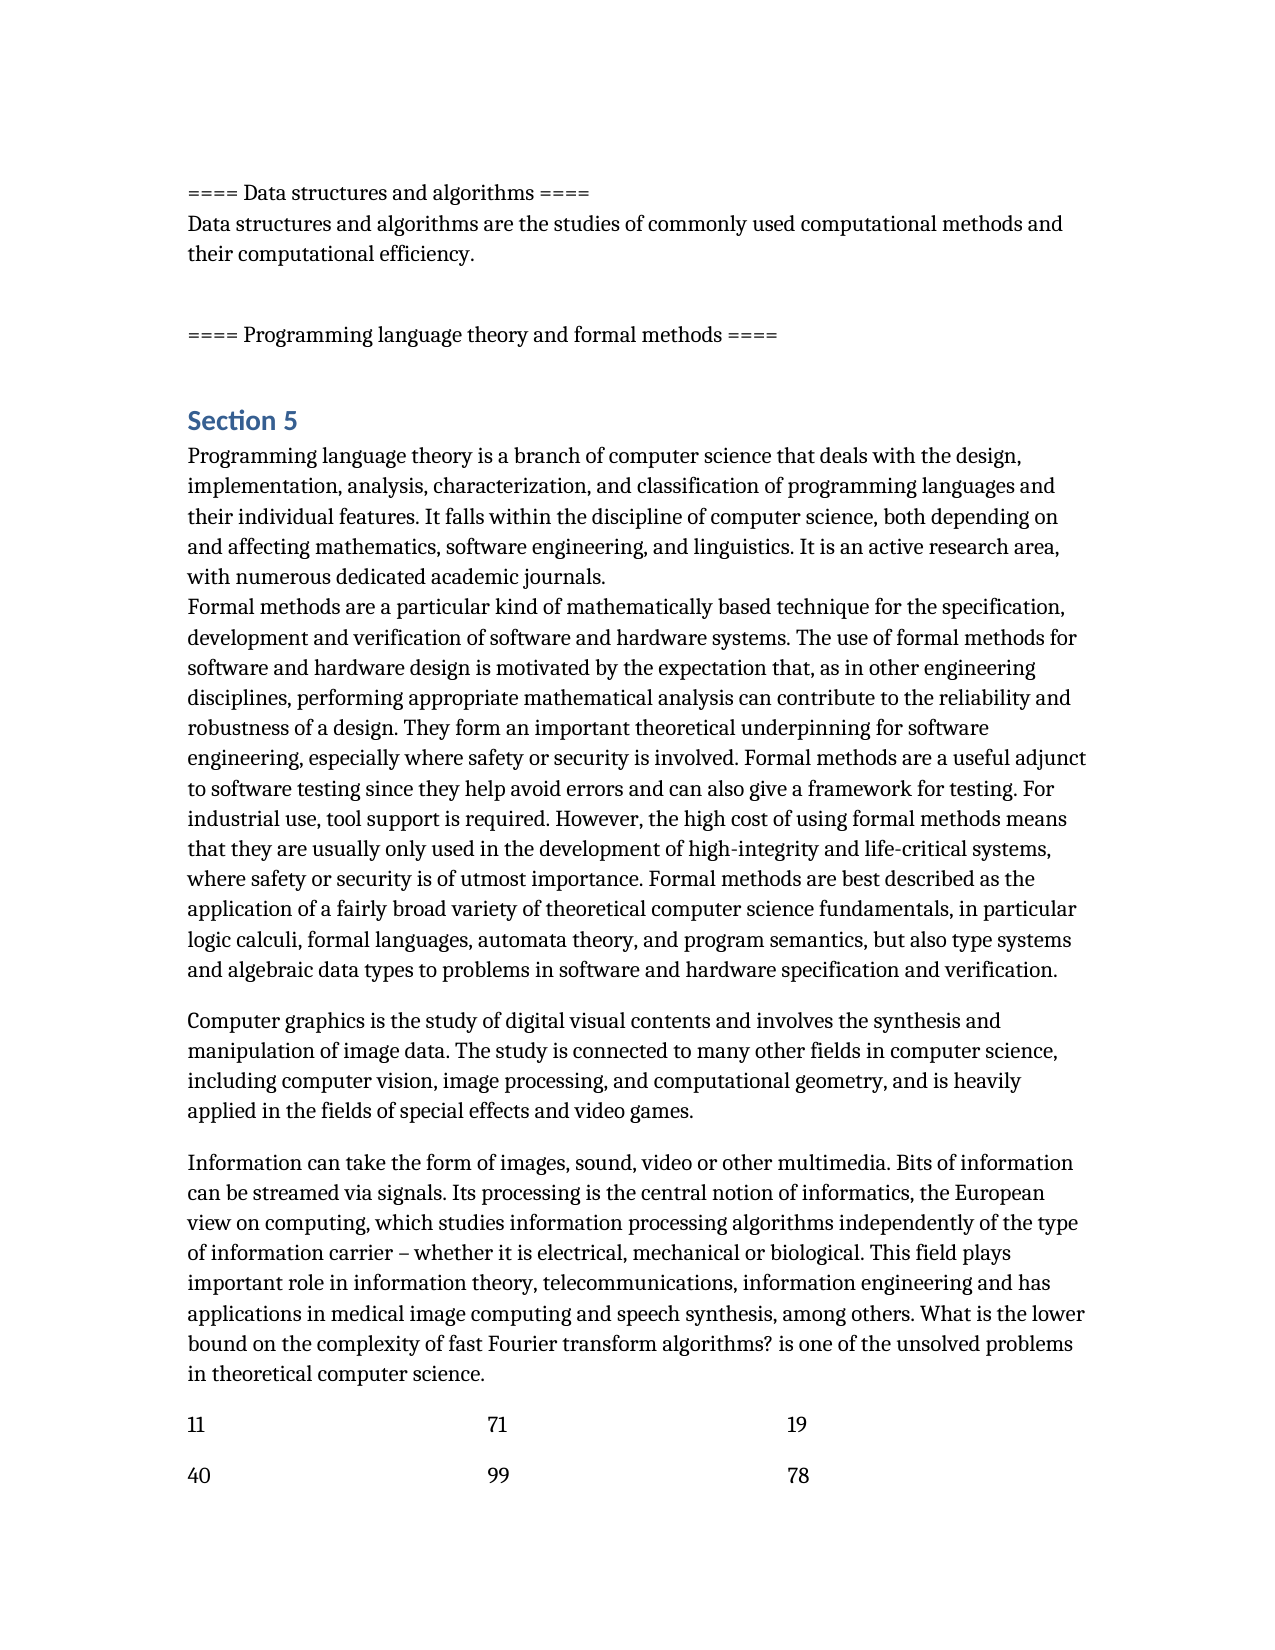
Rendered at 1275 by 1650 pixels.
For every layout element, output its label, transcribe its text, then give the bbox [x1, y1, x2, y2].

table_header 71 [476, 1412, 776, 1463]
text Programming language theory is a branch of computer science that deals with the design, implementation, analysis, characterization, and classification of programming languages and their individual features. It falls within the discipline of computer science, both depending on and affecting mathematics, software engineering, and linguistics. It is an active research area, with numerous dedicated academic journals. Formal methods are a particular kind of mathematically based technique for the specification, development and verification of software and hardware systems. The use of formal methods for software and hardware design is motivated by the expectation that, as in other engineering disciplines, performing appropriate mathematical analysis can contribute to the reliability and robustness of a design. They form an important theoretical underpinning for software engineering, especially where safety or security is involved. Formal methods are a useful adjunct to software testing since they help avoid errors and can also give a framework for testing. For industrial use, tool support is required. However, the high cost of using formal methods means that they are usually only used in the development of high-integrity and life-critical systems, where safety or security is of utmost importance. Formal methods are best described as the application of a fairly broad variety of theoretical computer science fundamentals, in particular logic calculi, formal languages, automata theory, and program semantics, but also type systems and algebraic data types to problems in software and hardware specification and verification. [187, 443, 1087, 983]
table_header 19 [776, 1412, 1076, 1463]
subtitle Section 5 [187, 402, 1087, 438]
table_cell 99 [476, 1463, 776, 1489]
table_header 11 [176, 1412, 476, 1463]
text Computer graphics is the study of digital visual contents and involves the synthesis and manipulation of image data. The study is connected to many other fields in computer science, including computer vision, image processing, and computational geometry, and is heavily applied in the fields of special effects and video games. [187, 1008, 1087, 1124]
text ==== Data structures and algorithms ==== Data structures and algorithms are the studies of commonly used computational methods and their computational efficiency. [187, 150, 1087, 267]
table_cell 78 [776, 1463, 1076, 1489]
text ==== Programming language theory and formal methods ==== [187, 292, 1087, 348]
text Information can take the form of images, sound, video or other multimedia. Bits of information can be streamed via signals. Its processing is the central notion of informatics, the European view on computing, which studies information processing algorithms independently of the type of information carrier – whether it is electrical, mechanical or biological. This field plays important role in information theory, telecommunications, information engineering and has applications in medical image computing and speech synthesis, among others. What is the lower bound on the complexity of fast Fourier transform algorithms? is one of the unsolved problems in theoretical computer science. [187, 1149, 1087, 1387]
table_cell 40 [176, 1463, 476, 1489]
